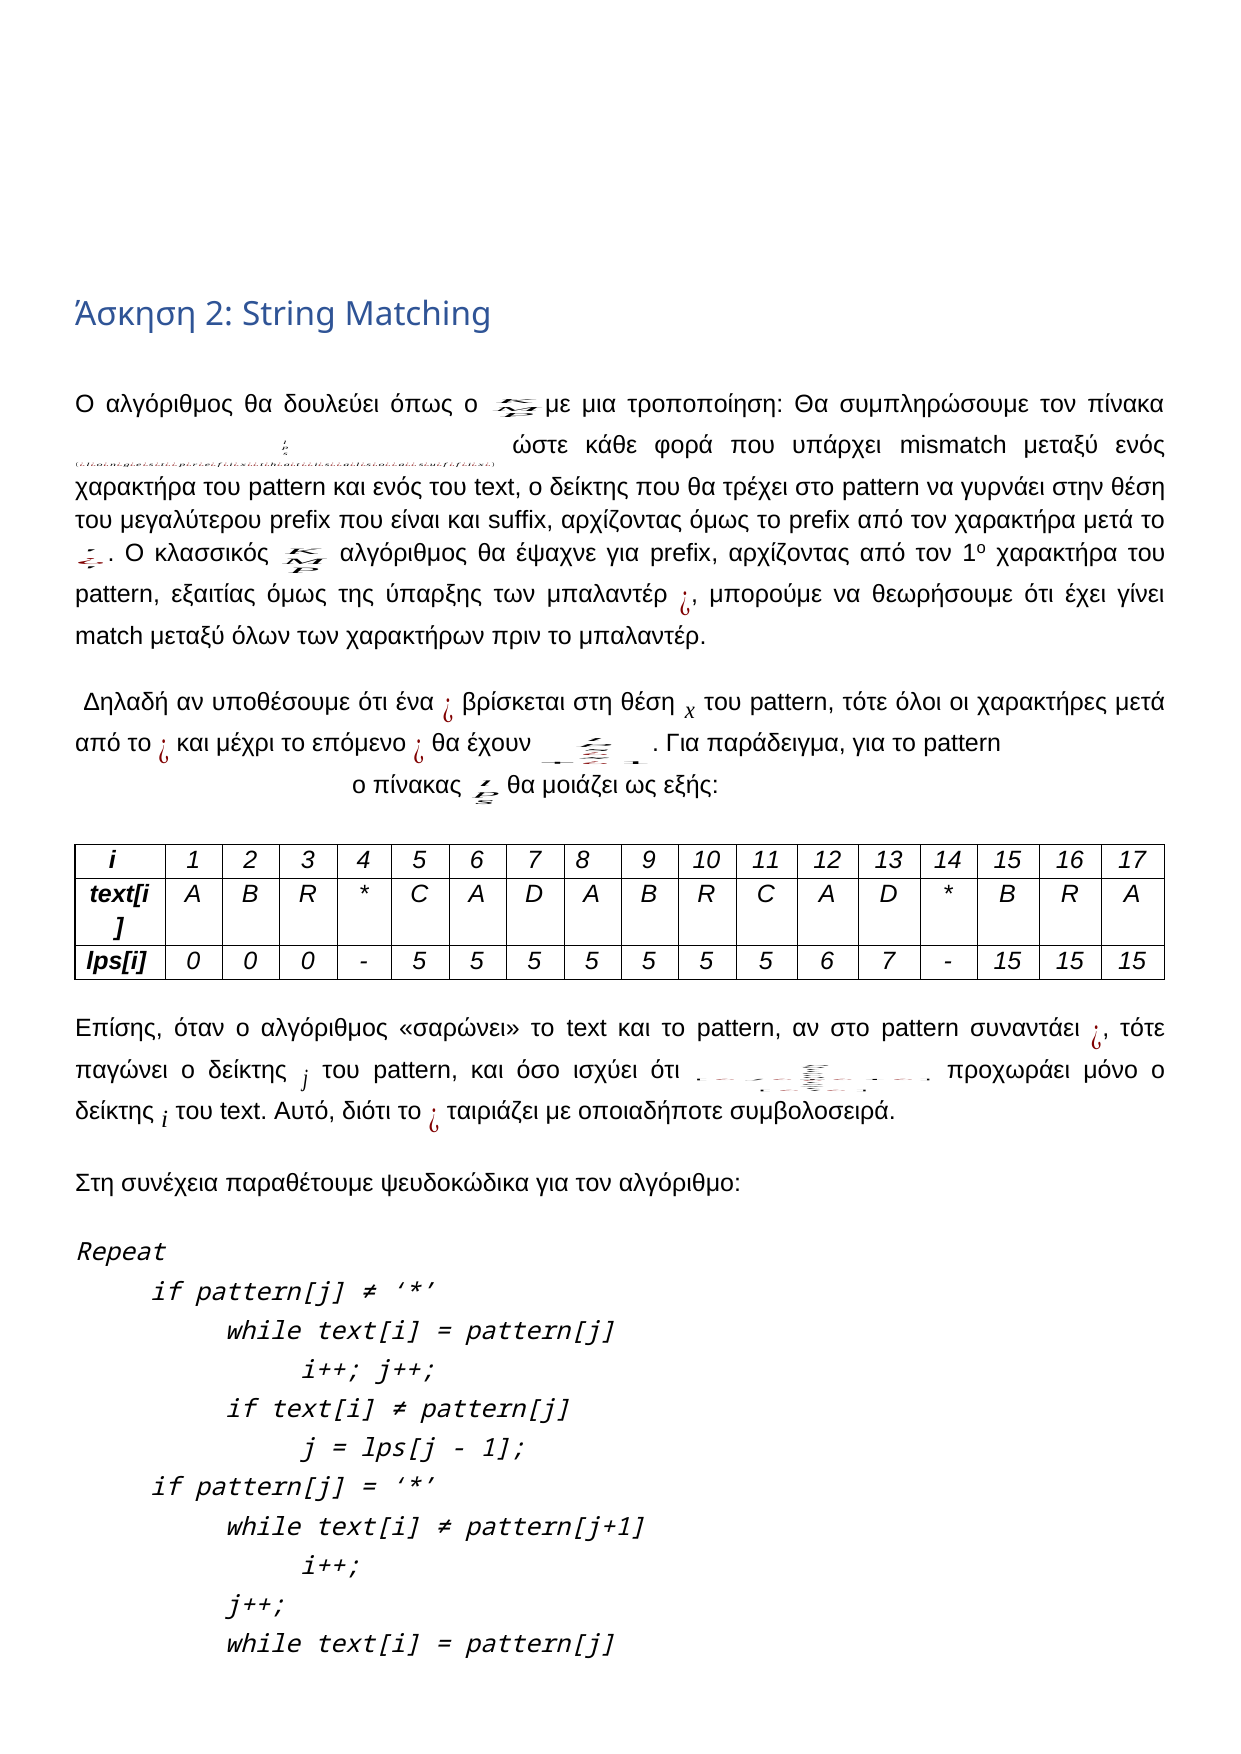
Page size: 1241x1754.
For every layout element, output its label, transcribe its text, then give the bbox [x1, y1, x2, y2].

table_header 5 [392, 845, 449, 878]
table_header 9 [622, 845, 678, 878]
text Δηλαδή αν υποθέσουμε ότι ένα βρίσκεται στη θέση του pattern, τότε όλοι οι χαρακτήρες μετά από το και μέχρι το επόμενο θα έχουν . Για παράδειγμα, για το pattern [75, 687, 1165, 765]
text while text[i] = pattern[j] [150, 1312, 1165, 1346]
table_header 1 [166, 845, 222, 878]
text if pattern[j] = ‘*’ [150, 1469, 1165, 1503]
text while text[i] ≠ pattern[j+1] [150, 1508, 1165, 1542]
table_cell 5 [737, 946, 797, 979]
table_cell A [798, 879, 858, 945]
table_header 17 [1102, 845, 1164, 878]
table_cell B [978, 879, 1039, 945]
text i++; j++; [150, 1351, 1165, 1386]
text while text[i] = pattern[j] [150, 1626, 1165, 1660]
table_header 16 [1040, 845, 1101, 878]
table_header 14 [921, 845, 977, 878]
table_cell B [223, 879, 279, 945]
table_cell D [507, 879, 564, 945]
table_cell 0 [280, 946, 337, 979]
table_header 4 [338, 845, 391, 878]
table_cell R [1040, 879, 1101, 945]
table_cell 5 [507, 946, 564, 979]
table_cell 15 [978, 946, 1039, 979]
table_cell 15 [1102, 946, 1164, 979]
table_cell R [679, 879, 736, 945]
table_cell B [622, 879, 678, 945]
table_cell 0 [223, 946, 279, 979]
table_cell 5 [392, 946, 449, 979]
text Επίσης, όταν ο αλγόριθμος «σαρώνει» το text και το pattern, αν στο pattern συναντάει , τότε παγώνει ο δείκτης του pattern, και όσο ισχύει ότι προχωράει μόνο ο δείκτης του text. Αυτό, διότι το ταιριάζει με οποιαδήποτε συμβολοσειρά. [75, 1013, 1165, 1133]
text if pattern[j] ≠ ‘*’ [150, 1273, 1165, 1307]
table_header 11 [737, 845, 797, 878]
table_cell R [280, 879, 337, 945]
table_header i [76, 845, 165, 878]
table_cell 15 [1040, 946, 1101, 979]
table_cell C [737, 879, 797, 945]
text Repeat [75, 1234, 1165, 1268]
table_header 3 [280, 845, 337, 878]
table_cell 7 [859, 946, 920, 979]
table_header 15 [978, 845, 1039, 878]
text ο πίνακας θα μοιάζει ως εξής: [75, 769, 1165, 807]
text j = lps[j - 1]; [150, 1430, 1165, 1464]
table_cell - [921, 946, 977, 979]
table_cell text[i] [76, 879, 165, 945]
table_cell * [338, 879, 391, 945]
table_cell * [921, 879, 977, 945]
table_cell 0 [166, 946, 222, 979]
table_cell 6 [798, 946, 858, 979]
table_cell C [392, 879, 449, 945]
table_cell - [338, 946, 391, 979]
table_cell A [166, 879, 222, 945]
table_cell 5 [679, 946, 736, 979]
table_cell 5 [565, 946, 621, 979]
table_header 8 [565, 845, 621, 878]
text Στη συνέχεια παραθέτουμε ψευδοκώδικα για τον αλγόριθμο: [75, 1168, 1165, 1197]
table_cell D [859, 879, 920, 945]
table_header 7 [507, 845, 564, 878]
table_cell A [565, 879, 621, 945]
table_cell 5 [622, 946, 678, 979]
text Ο αλγόριθμος θα δουλεύει όπως ο με μια τροποποίηση: Θα συμπληρώσουμε τον πίνακα ώστε κάθε φορά που υπάρχει mismatch μεταξύ ενός χαρακτήρα του pattern και ενός του text, ο δείκτης που θα τρέχει στο pattern να γυρνάει στην θέση του μεγαλύτερου prefix που είναι και suffix, αρχίζοντας όμως το prefix από τον χαρακτήρα μετά το . Ο κλασσικός αλγόριθμος θα έψαχνε για prefix, αρχίζοντας από τον 1ο χαρακτήρα του pattern, εξαιτίας όμως της ύπαρξης των μπαλαντέρ , μπορούμε να θεωρήσουμε ότι έχει γίνει match μεταξύ όλων των χαρακτήρων πριν το μπαλαντέρ. [75, 389, 1165, 649]
table_header 6 [450, 845, 506, 878]
table_header 12 [798, 845, 858, 878]
table_cell 5 [450, 946, 506, 979]
text if text[i] ≠ pattern[j] [150, 1391, 1165, 1425]
table_cell A [450, 879, 506, 945]
table_cell lps[i] [76, 946, 165, 979]
table_header 2 [223, 845, 279, 878]
text i++; [150, 1547, 1165, 1581]
subtitle Άσκηση 2: String Matching [75, 290, 1165, 335]
table_cell A [1102, 879, 1164, 945]
text j++; [150, 1586, 1165, 1621]
table_header 10 [679, 845, 736, 878]
table_header 13 [859, 845, 920, 878]
